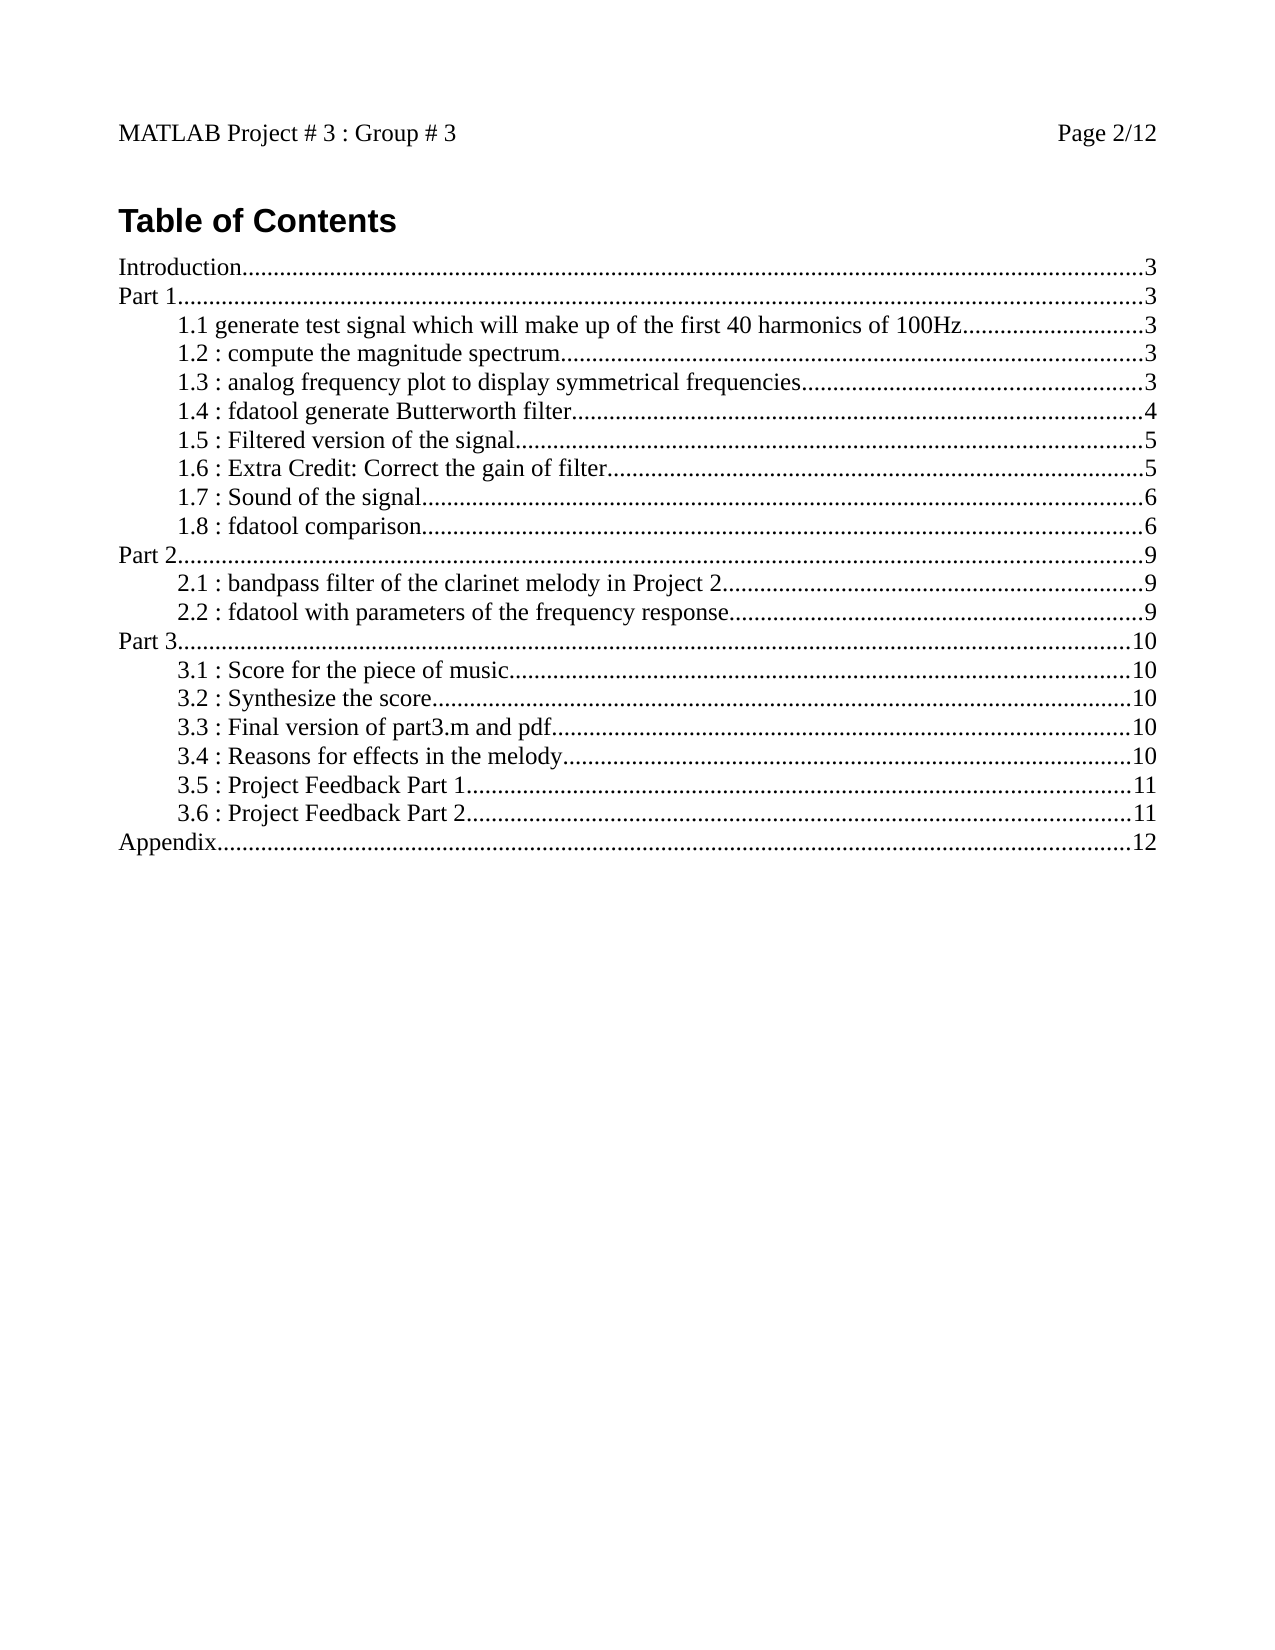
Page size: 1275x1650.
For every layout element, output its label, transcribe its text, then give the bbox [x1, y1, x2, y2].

text 1.7 : Sound of the signal 6 [177, 482, 1157, 511]
text 1.1 generate test signal which will make up of the first 40 harmonics of 100Hz 3 [177, 310, 1157, 338]
text 1.6 : Extra Credit: Correct the gain of filter 5 [177, 453, 1157, 482]
text 1.3 : analog frequency plot to display symmetrical frequencies 3 [177, 367, 1157, 396]
text 2.1 : bandpass filter of the clarinet melody in Project 2 9 [177, 568, 1157, 597]
text 1.2 : compute the magnitude spectrum 3 [177, 338, 1157, 367]
text 3.2 : Synthesize the score 10 [177, 683, 1157, 712]
text 1.4 : fdatool generate Butterworth filter 4 [177, 396, 1157, 425]
subtitle Table of Contents [118, 201, 1157, 240]
text 3.1 : Score for the piece of music 10 [177, 655, 1157, 683]
text 1.5 : Filtered version of the signal 5 [177, 425, 1157, 453]
text 3.4 : Reasons for effects in the melody 10 [177, 741, 1157, 770]
text Part 2 9 [118, 540, 1157, 568]
text Part 3 10 [118, 626, 1157, 655]
text 3.5 : Project Feedback Part 1 11 [177, 770, 1157, 798]
text 3.3 : Final version of part3.m and pdf 10 [177, 712, 1157, 741]
text 3.6 : Project Feedback Part 2 11 [177, 798, 1157, 827]
text Introduction 3 [118, 252, 1157, 281]
text Appendix 12 [118, 827, 1157, 856]
text 1.8 : fdatool comparison 6 [177, 511, 1157, 540]
text 2.2 : fdatool with parameters of the frequency response 9 [177, 597, 1157, 626]
text Part 1 3 [118, 281, 1157, 310]
